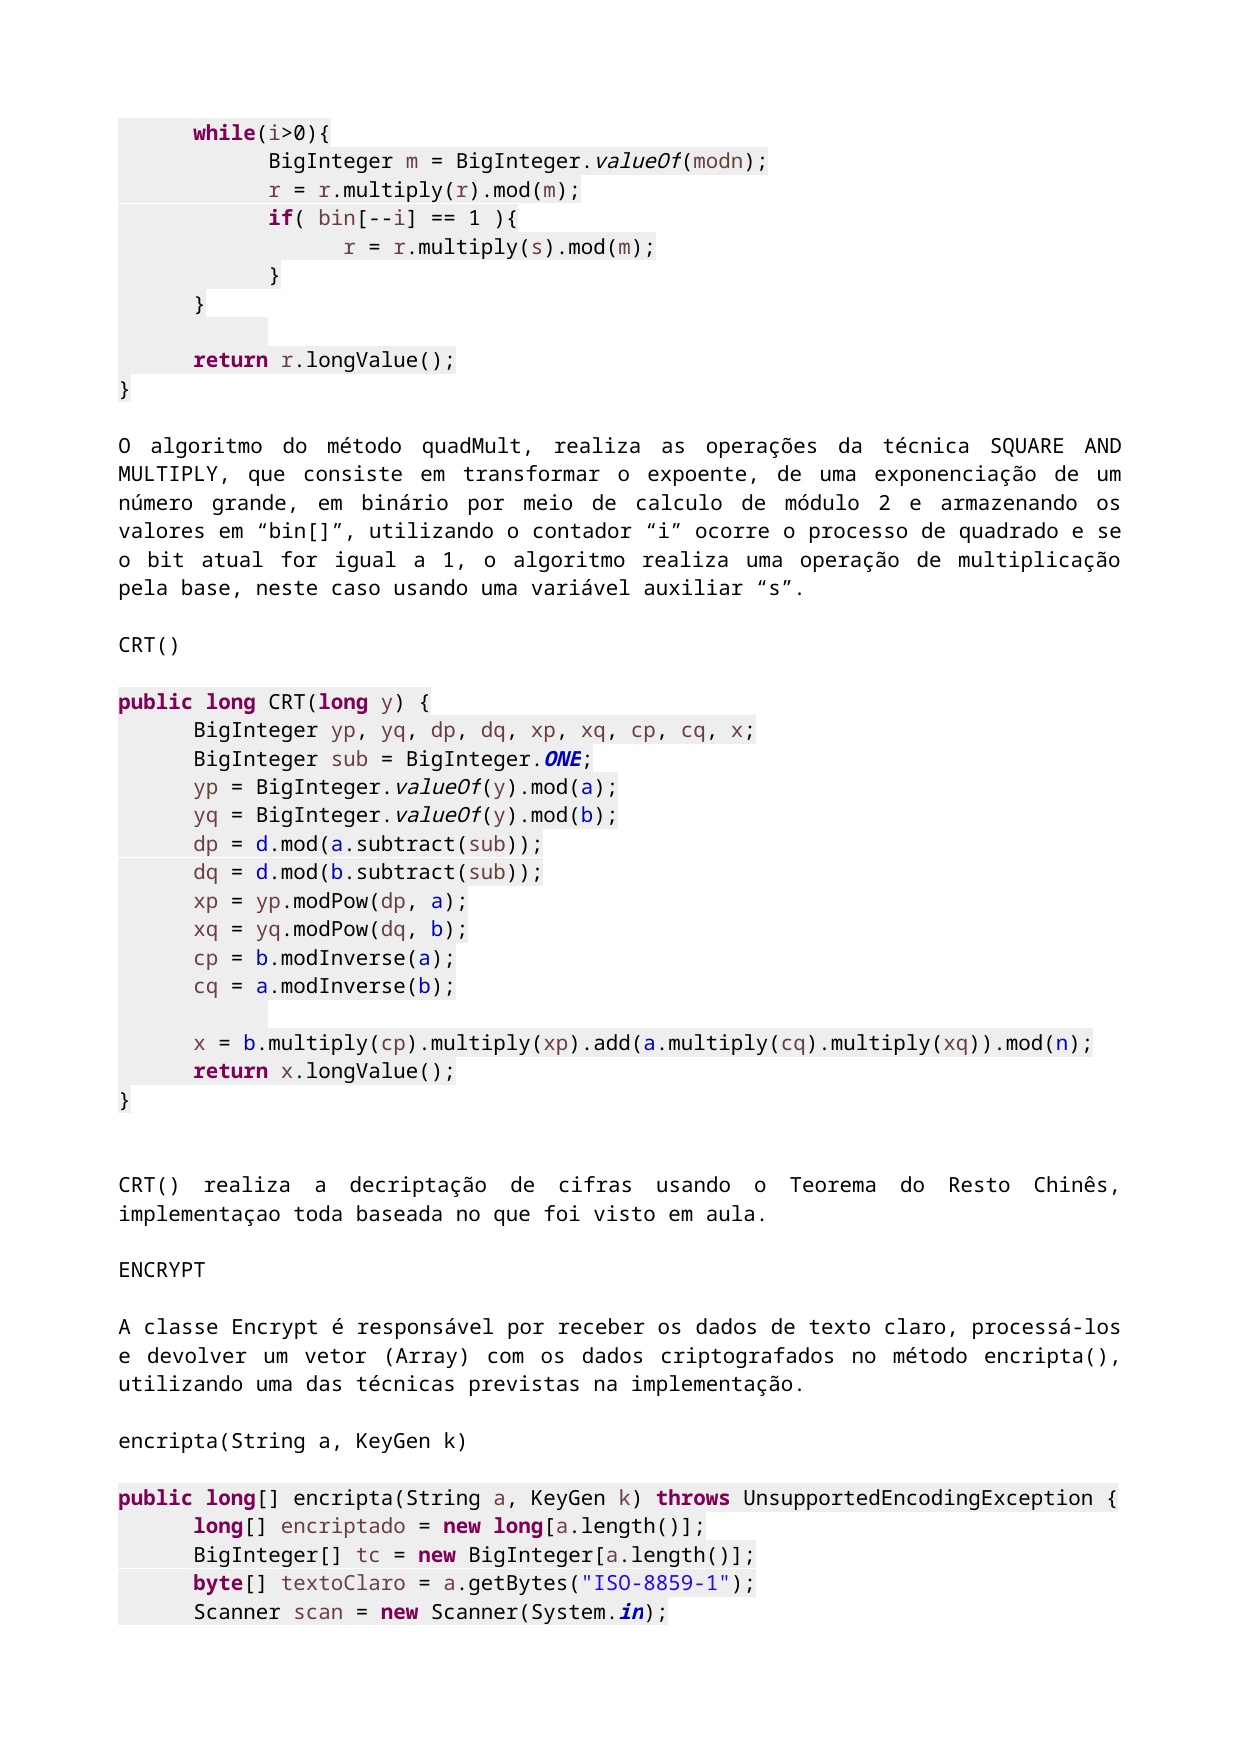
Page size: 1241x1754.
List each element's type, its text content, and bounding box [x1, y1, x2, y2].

text yp = BigInteger.valueOf(y).mod(a); [118, 772, 1122, 801]
text A classe Encrypt é responsável por receber os dados de texto claro, processá-los e devolver um vetor (Array) com os dados criptografados no método encripta(), utilizando uma das técnicas previstas na implementação. [118, 1312, 1122, 1398]
text } [118, 260, 1122, 289]
text BigInteger[] tc = new BigInteger[a.length()]; [118, 1540, 1122, 1568]
text yq = BigInteger.valueOf(y).mod(b); [118, 801, 1122, 829]
text } [118, 289, 1122, 317]
text if( bin[--i] == 1 ){ [118, 203, 1122, 232]
text x = b.multiply(cp).multiply(xp).add(a.multiply(cq).multiply(xq)).mod(n); [118, 1028, 1122, 1057]
text long[] encriptado = new long[a.length()]; [118, 1512, 1122, 1540]
text cp = b.modInverse(a); [118, 943, 1122, 971]
text return x.longValue(); [118, 1057, 1122, 1085]
text dq = d.mod(b.subtract(sub)); [118, 857, 1122, 886]
text xp = yp.modPow(dp, a); [118, 886, 1122, 914]
text ENCRYPT [118, 1256, 1122, 1284]
text BigInteger m = BigInteger.valueOf(modn); [118, 147, 1122, 175]
text Scanner scan = new Scanner(System.in); [118, 1597, 1122, 1625]
text O algoritmo do método quadMult, realiza as operações da técnica SQUARE AND MULTIPLY, que consiste em transformar o expoente, de uma exponenciação de um número grande, em binário por meio de calculo de módulo 2 e armazenando os valores em “bin[]”, utilizando o contador “i” ocorre o processo de quadrado e se o bit atual for igual a 1, o algoritmo realiza uma operação de multiplicação pela base, neste caso usando uma variável auxiliar “s”. [118, 431, 1122, 602]
text } [118, 374, 1122, 402]
text } [118, 1085, 1122, 1113]
text encripta(String a, KeyGen k) [118, 1426, 1122, 1455]
text r = r.multiply(r).mod(m); [118, 175, 1122, 203]
text dp = d.mod(a.subtract(sub)); [118, 829, 1122, 857]
text BigInteger yp, yq, dp, dq, xp, xq, cp, cq, x; [118, 715, 1122, 744]
text while(i>0){ [118, 118, 1122, 147]
text CRT() [118, 630, 1122, 658]
text return r.longValue(); [118, 346, 1122, 374]
text r = r.multiply(s).mod(m); [118, 232, 1122, 260]
text xq = yq.modPow(dq, b); [118, 914, 1122, 943]
text public long[] encripta(String a, KeyGen k) throws UnsupportedEncodingException { [118, 1483, 1122, 1512]
text CRT() realiza a decriptação de cifras usando o Teorema do Resto Chinês, implementaçao toda baseada no que foi visto em aula. [118, 1170, 1122, 1227]
text cq = a.modInverse(b); [118, 971, 1122, 1000]
text BigInteger sub = BigInteger.ONE; [118, 744, 1122, 772]
text byte[] textoClaro = a.getBytes("ISO-8859-1"); [118, 1568, 1122, 1597]
text public long CRT(long y) { [118, 687, 1122, 715]
